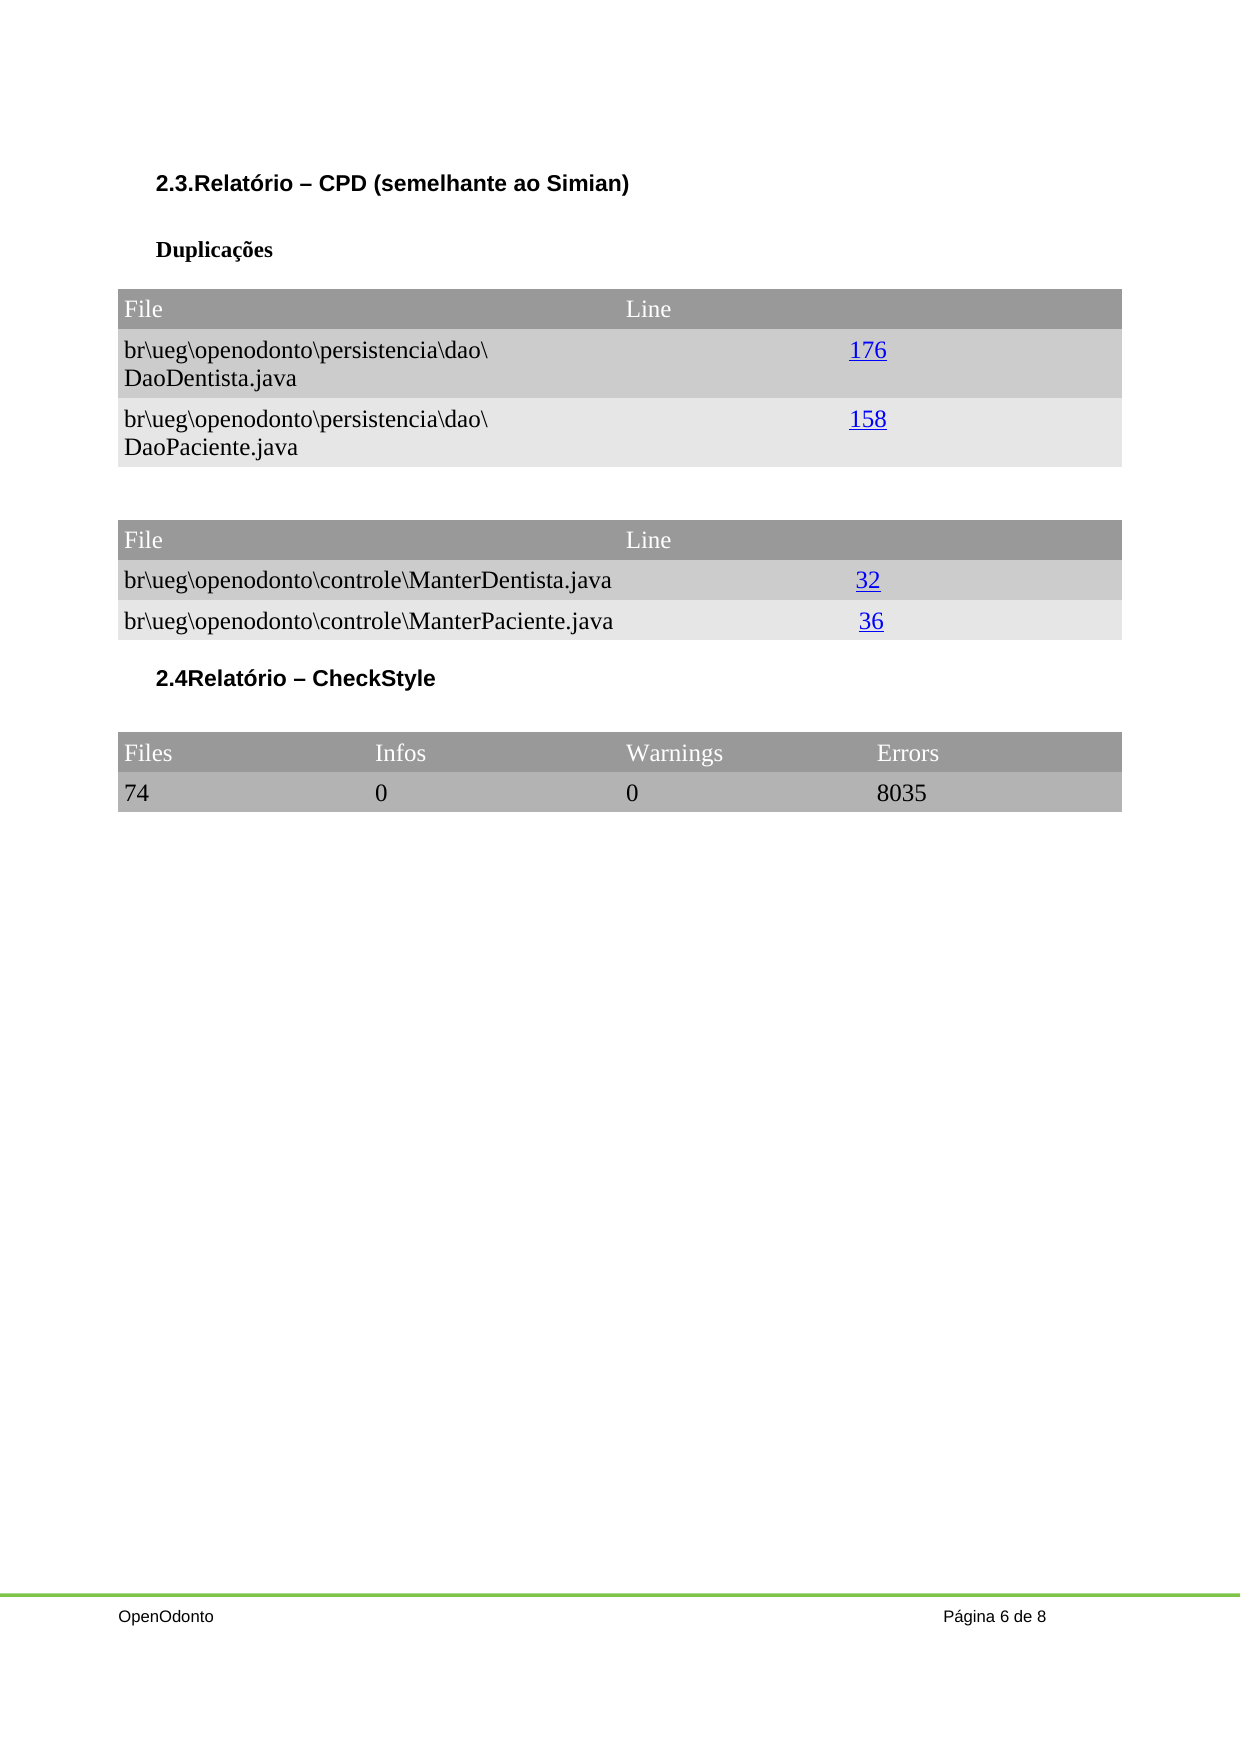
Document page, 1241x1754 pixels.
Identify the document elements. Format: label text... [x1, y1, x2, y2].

table_cell br\ueg\openodonto\controle\ManterDentista.java [118, 560, 620, 600]
subtitle Relatório – CPD (semelhante ao Simian) [156, 169, 1122, 196]
subtitle 2.4Relatório – CheckStyle [156, 665, 1122, 692]
table_cell 0 [369, 772, 620, 812]
table_cell 158 [620, 398, 1122, 467]
table_cell 176 [620, 329, 1122, 398]
table_cell 0 [620, 772, 871, 812]
table_header Infos [369, 732, 620, 772]
table_header Warnings [620, 732, 871, 772]
table_cell 36 [620, 600, 1122, 640]
table_header Line [620, 289, 1122, 329]
table_header Files [118, 732, 369, 772]
table_header File [118, 520, 620, 560]
table_cell br\ueg\openodonto\persistencia\dao\DaoPaciente.java [118, 398, 620, 467]
table_cell 8035 [871, 772, 1122, 812]
table_header Line [620, 520, 1122, 560]
table_cell br\ueg\openodonto\persistencia\dao\DaoDentista.java [118, 329, 620, 398]
table_cell 74 [118, 772, 369, 812]
table_header Errors [871, 732, 1122, 772]
table_header File [118, 289, 620, 329]
table_cell 32 [620, 560, 1122, 600]
table_cell br\ueg\openodonto\controle\ManterPaciente.java [118, 600, 620, 640]
text Duplicações [156, 236, 1122, 262]
